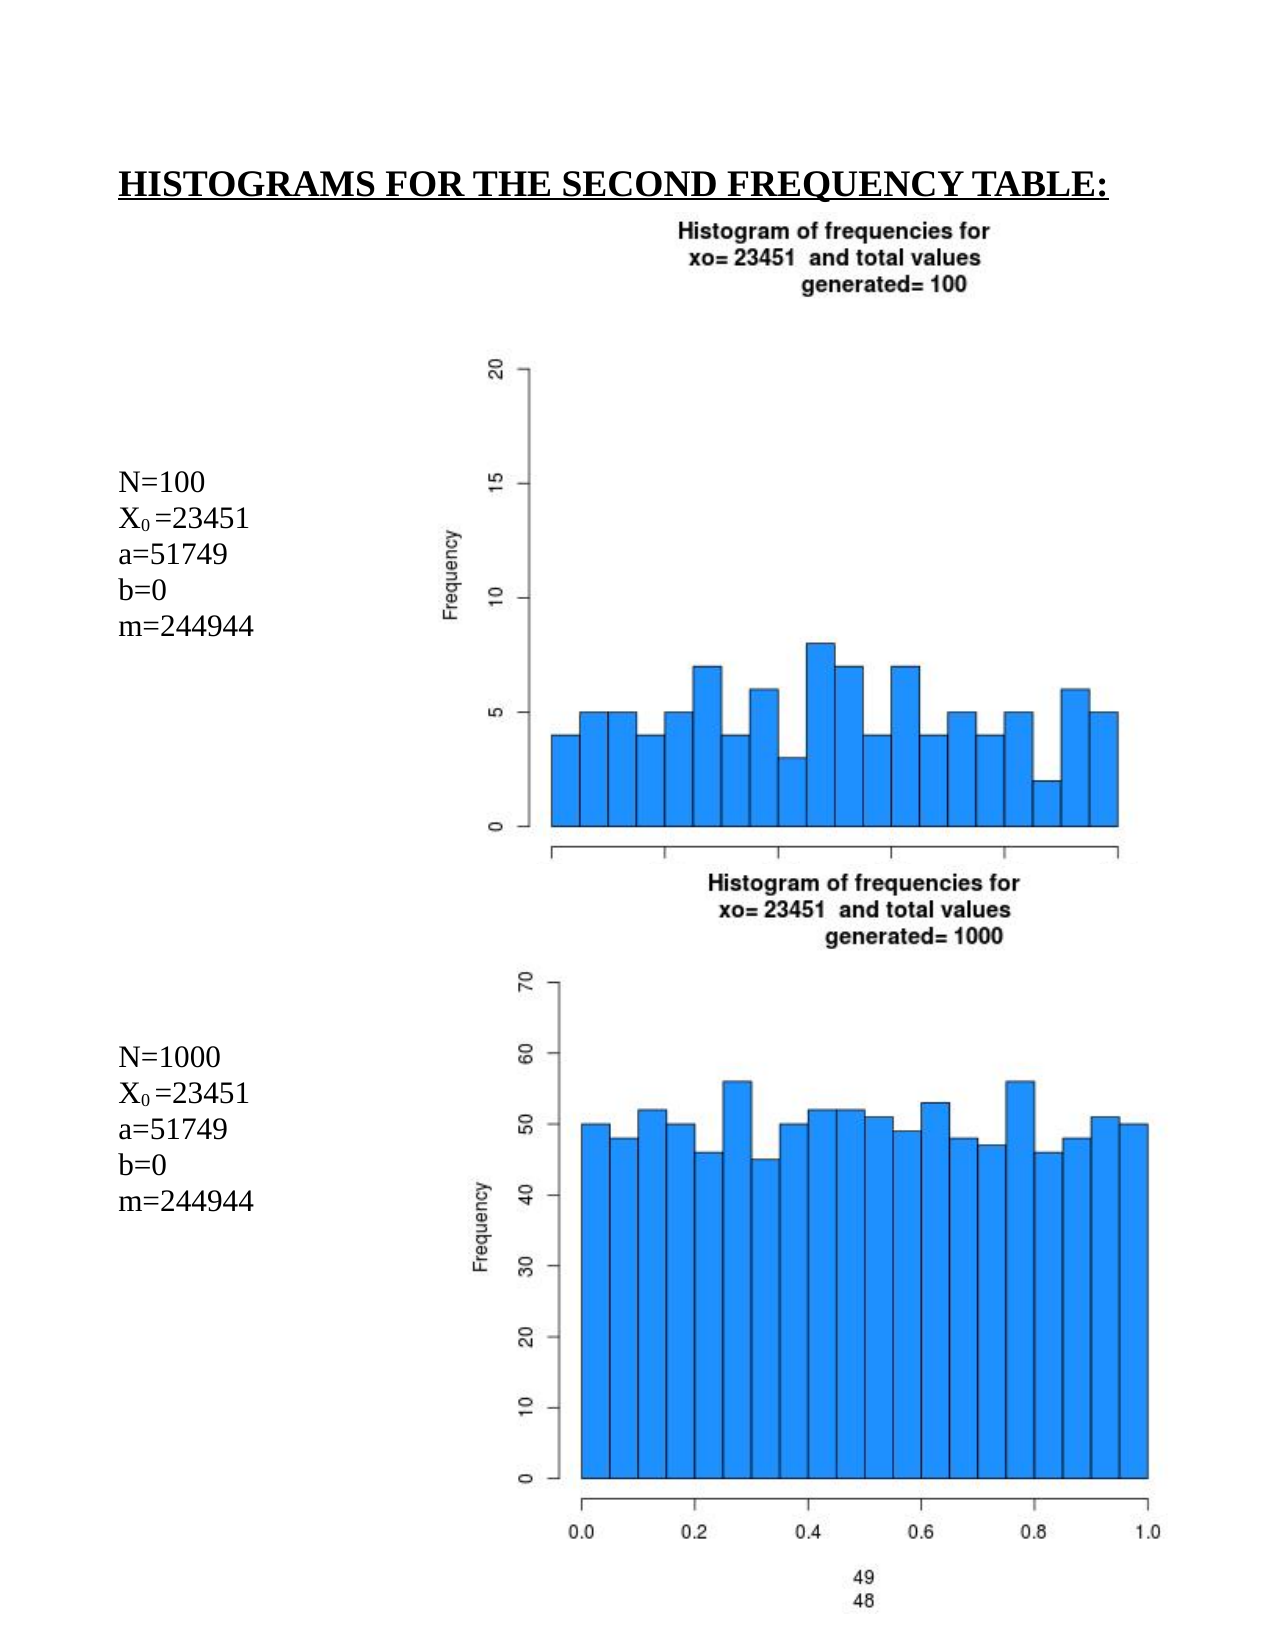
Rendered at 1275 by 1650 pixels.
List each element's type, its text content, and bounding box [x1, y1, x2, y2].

text m=244944 [118, 607, 437, 643]
picture [437, 212, 1218, 1614]
text b=0 [118, 571, 437, 607]
text N=1000 [118, 1038, 467, 1074]
text a=51749 [118, 1110, 467, 1146]
text X0 =23451 [118, 499, 437, 535]
text HISTOGRAMS FOR THE SECOND FREQUENCY TABLE: [118, 161, 1157, 204]
text a=51749 [118, 535, 437, 571]
text b=0 [118, 1146, 467, 1182]
text N=100 [118, 463, 437, 499]
text X0 =23451 [118, 1074, 467, 1110]
text m=244944 [118, 1182, 467, 1218]
